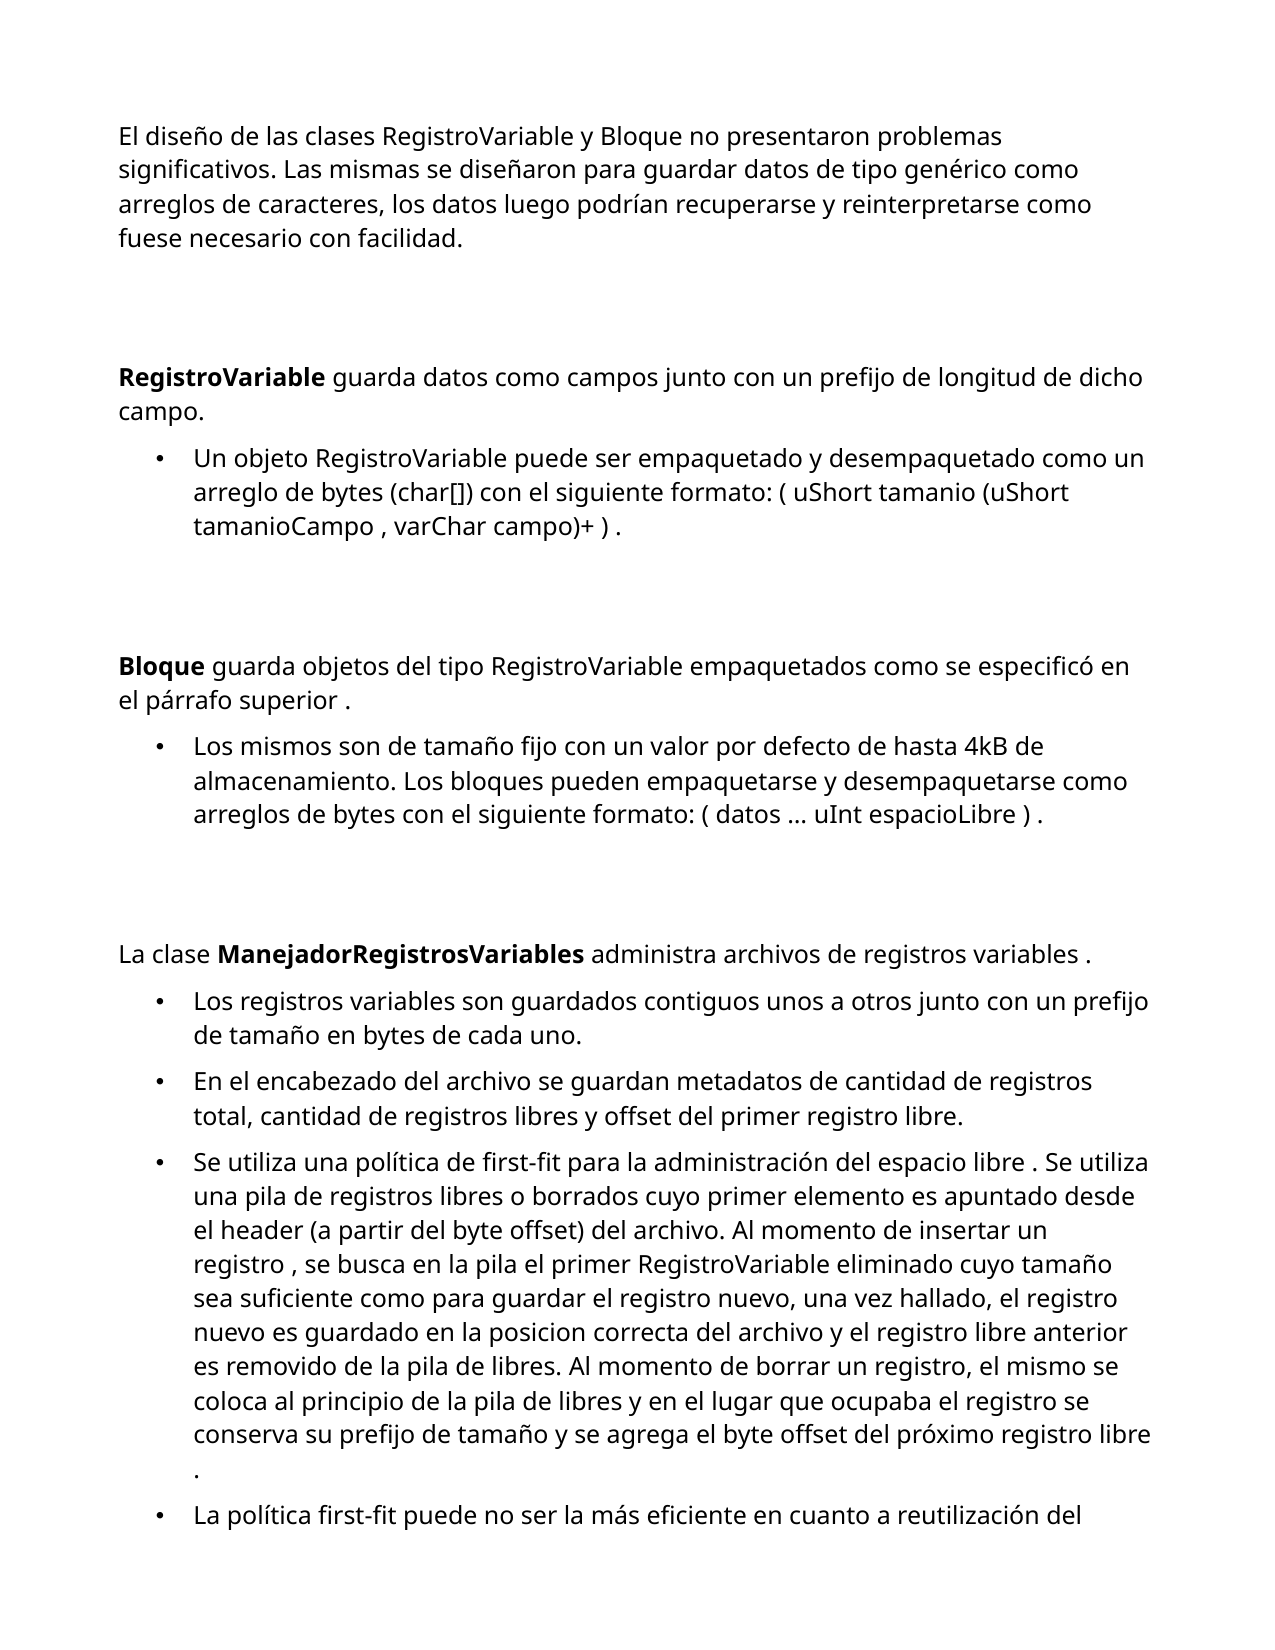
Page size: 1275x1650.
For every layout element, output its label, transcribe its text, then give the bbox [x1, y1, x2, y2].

list Los registros variables son guardados contiguos unos a otros junto con un prefijo de tamaño en bytes de cada uno. [156, 983, 1157, 1052]
text El diseño de las clases RegistroVariable y Bloque no presentaron problemas significativos. Las mismas se diseñaron para guardar datos de tipo genérico como arreglos de caracteres, los datos luego podrían recuperarse y reinterpretarse como fuese necesario con facilidad. [118, 118, 1157, 254]
text La clase ManejadorRegistrosVariables administra archivos de registros variables . [118, 937, 1157, 971]
list Un objeto RegistroVariable puede ser empaquetado y desempaquetado como un arreglo de bytes (char[]) con el siguiente formato: ( uShort tamanio (uShort tamanioCampo , varChar campo)+ ) . [156, 441, 1157, 543]
text Bloque guarda objetos del tipo RegistroVariable empaquetados como se especificó en el párrafo superior . [118, 648, 1157, 717]
list Se utiliza una política de first-fit para la administración del espacio libre . Se utiliza una pila de registros libres o borrados cuyo primer elemento es apuntado desde el header (a partir del byte offset) del archivo. Al momento de insertar un registro , se busca en la pila el primer RegistroVariable eliminado cuyo tamaño sea suficiente como para guardar el registro nuevo, una vez hallado, el registro nuevo es guardado en la posicion correcta del archivo y el registro libre anterior es removido de la pila de libres. Al momento de borrar un registro, el mismo se coloca al principio de la pila de libres y en el lugar que ocupaba el registro se conserva su prefijo de tamaño y se agrega el byte offset del próximo registro libre . [156, 1145, 1157, 1485]
list En el encabezado del archivo se guardan metadatos de cantidad de registros total, cantidad de registros libres y offset del primer registro libre. [156, 1064, 1157, 1132]
list La política first-fit puede no ser la más eficiente en cuanto a reutilización del [156, 1498, 1157, 1532]
text RegistroVariable guarda datos como campos junto con un prefijo de longitud de dicho campo. [118, 360, 1157, 428]
list Los mismos son de tamaño fijo con un valor por defecto de hasta 4kB de almacenamiento. Los bloques pueden empaquetarse y desempaquetarse como arreglos de bytes con el siguiente formato: ( datos … uInt espacioLibre ) . [156, 729, 1157, 831]
